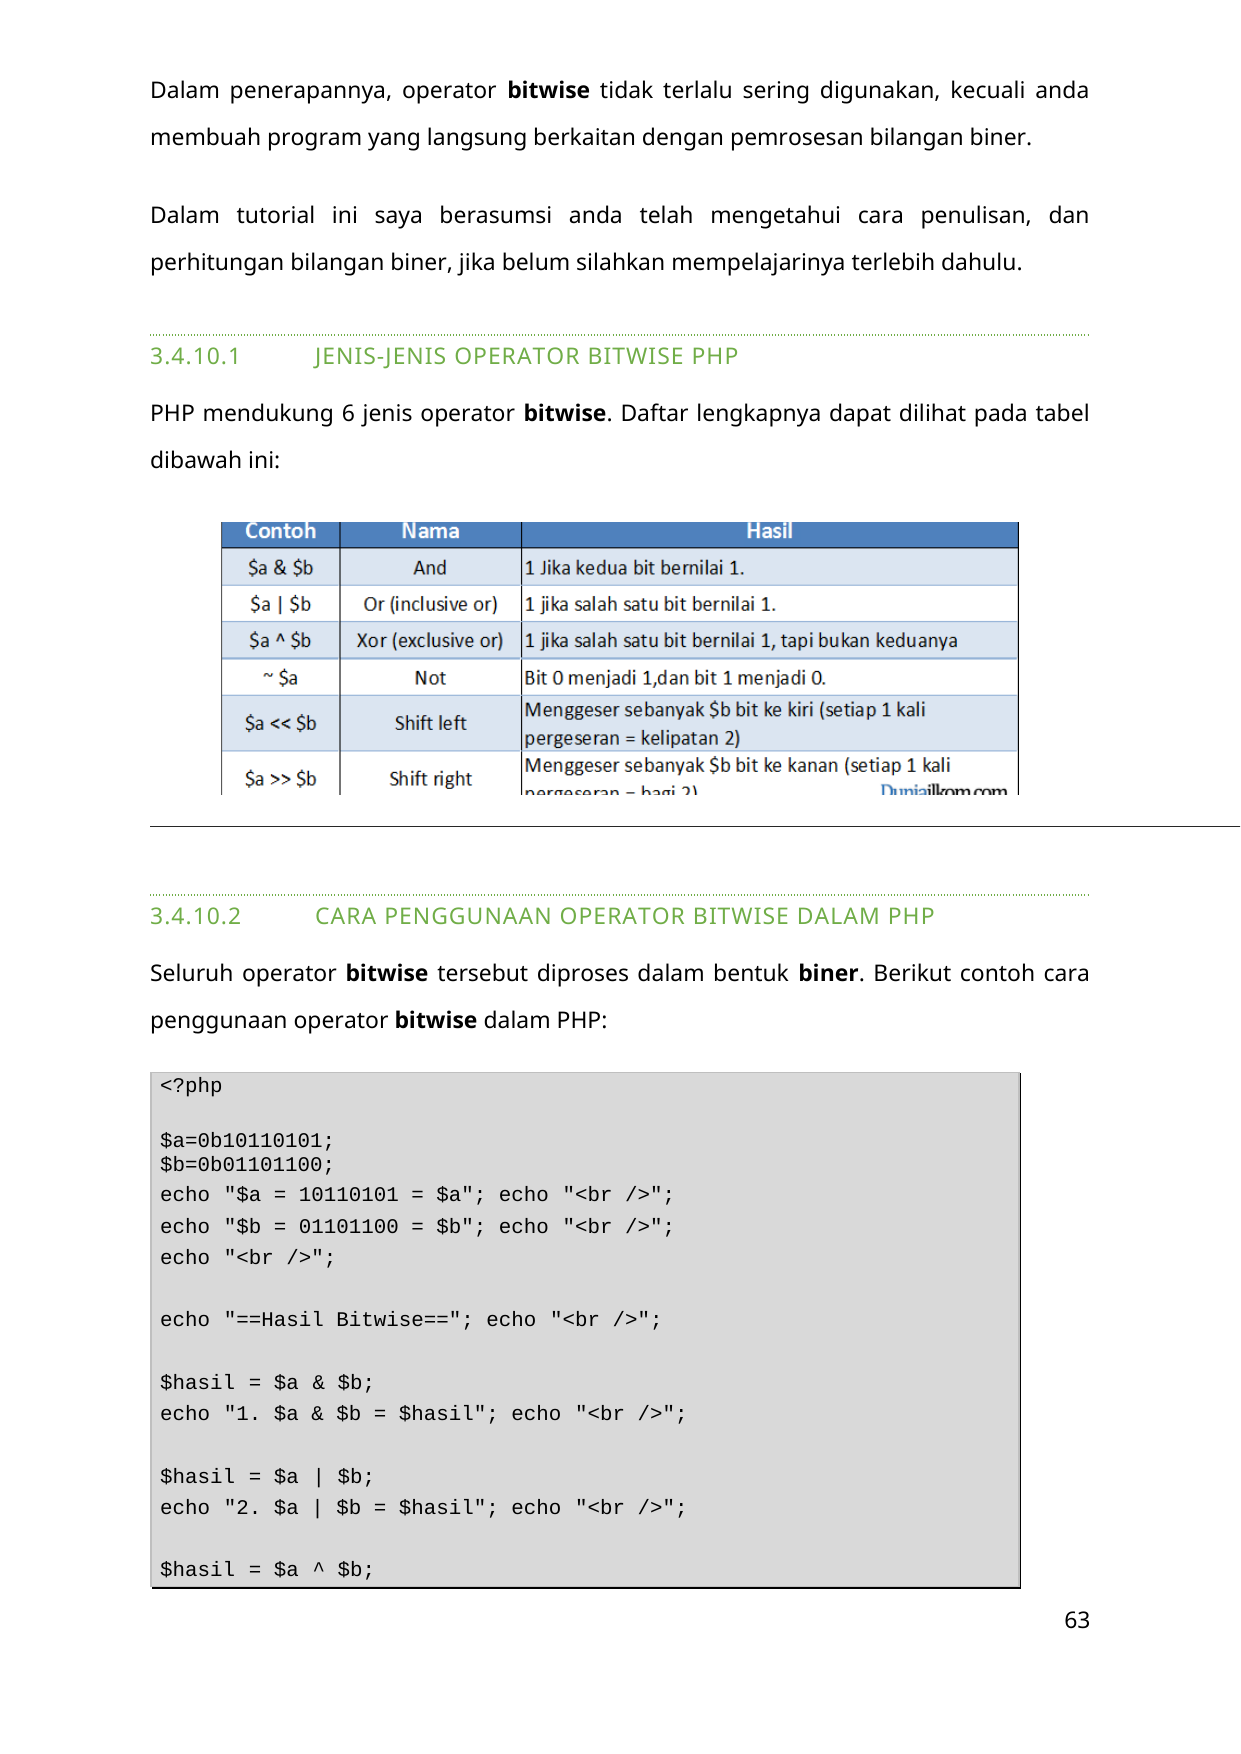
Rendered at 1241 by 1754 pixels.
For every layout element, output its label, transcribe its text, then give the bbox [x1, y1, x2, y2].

text PHP mendukung 6 jenis operator bitwise. Daftar lengkapnya dapat dilihat pada tabel dibawah ini: [150, 397, 1090, 475]
text Dalam tutorial ini saya berasumsi anda telah mengetahui cara penulisan, dan perhitungan bilangan biner, jika belum silahkan mempelajarinya terlebih dahulu. [150, 199, 1090, 277]
subtitle Cara Penggunaan Operator Bitwise dalam PHP [150, 894, 1090, 931]
text Dalam penerapannya, operator bitwise tidak terlalu sering digunakan, kecuali anda membuah program yang langsung berkaitan dengan pemrosesan bilangan biner. [150, 74, 1090, 152]
text Seluruh operator bitwise tersebut diproses dalam bentuk biner. Berikut contoh cara penggunaan operator bitwise dalam PHP: [150, 957, 1090, 1035]
subtitle Jenis-Jenis Operator Bitwise PHP [150, 334, 1090, 371]
picture [221, 522, 1019, 795]
